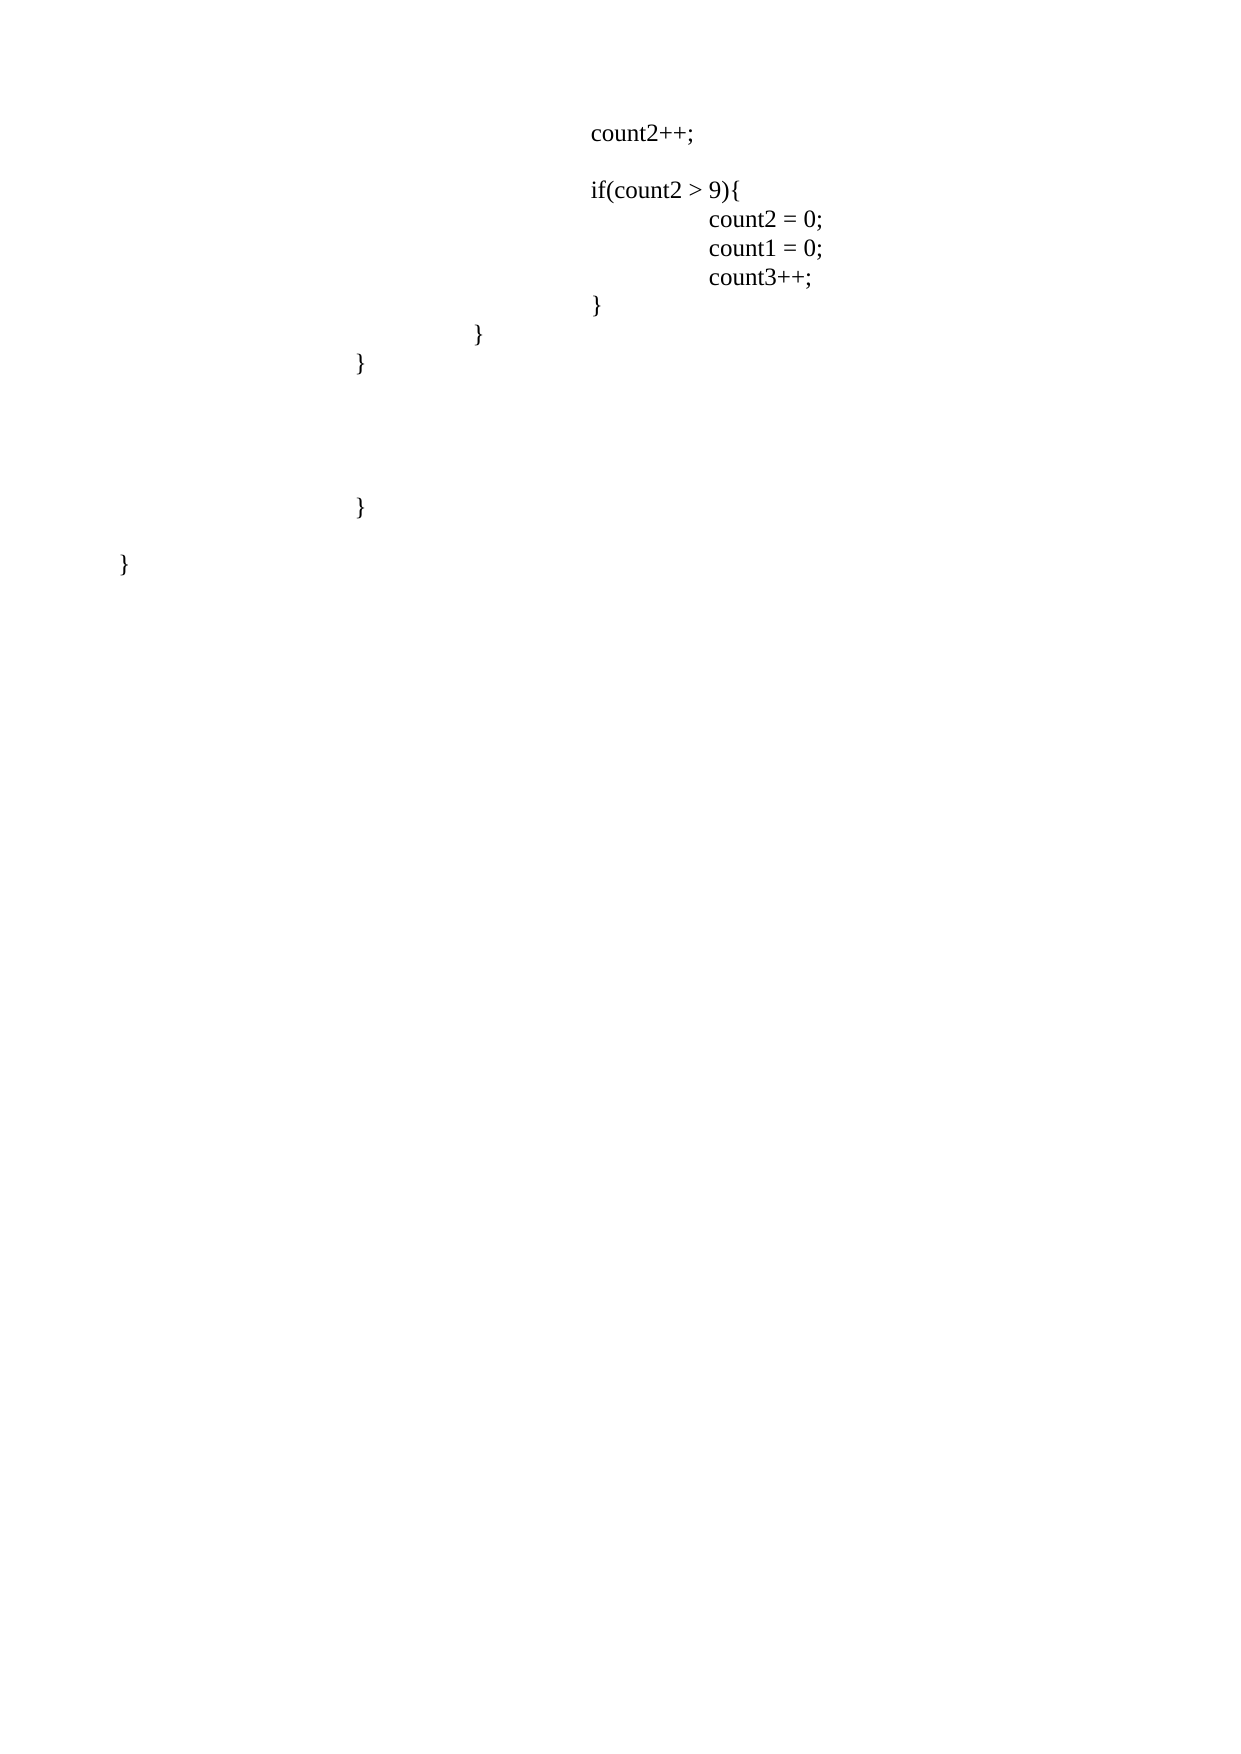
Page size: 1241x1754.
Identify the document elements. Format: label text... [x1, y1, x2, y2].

text } [118, 348, 1122, 377]
text } [118, 291, 1122, 319]
text } [118, 319, 1122, 348]
text count2 = 0; [118, 204, 1122, 233]
text } [118, 549, 1122, 578]
text count3++; [118, 262, 1122, 291]
text if(count2 > 9){ [118, 176, 1122, 204]
text count1 = 0; [118, 233, 1122, 262]
text } [118, 492, 1122, 521]
text count2++; [118, 118, 1122, 147]
